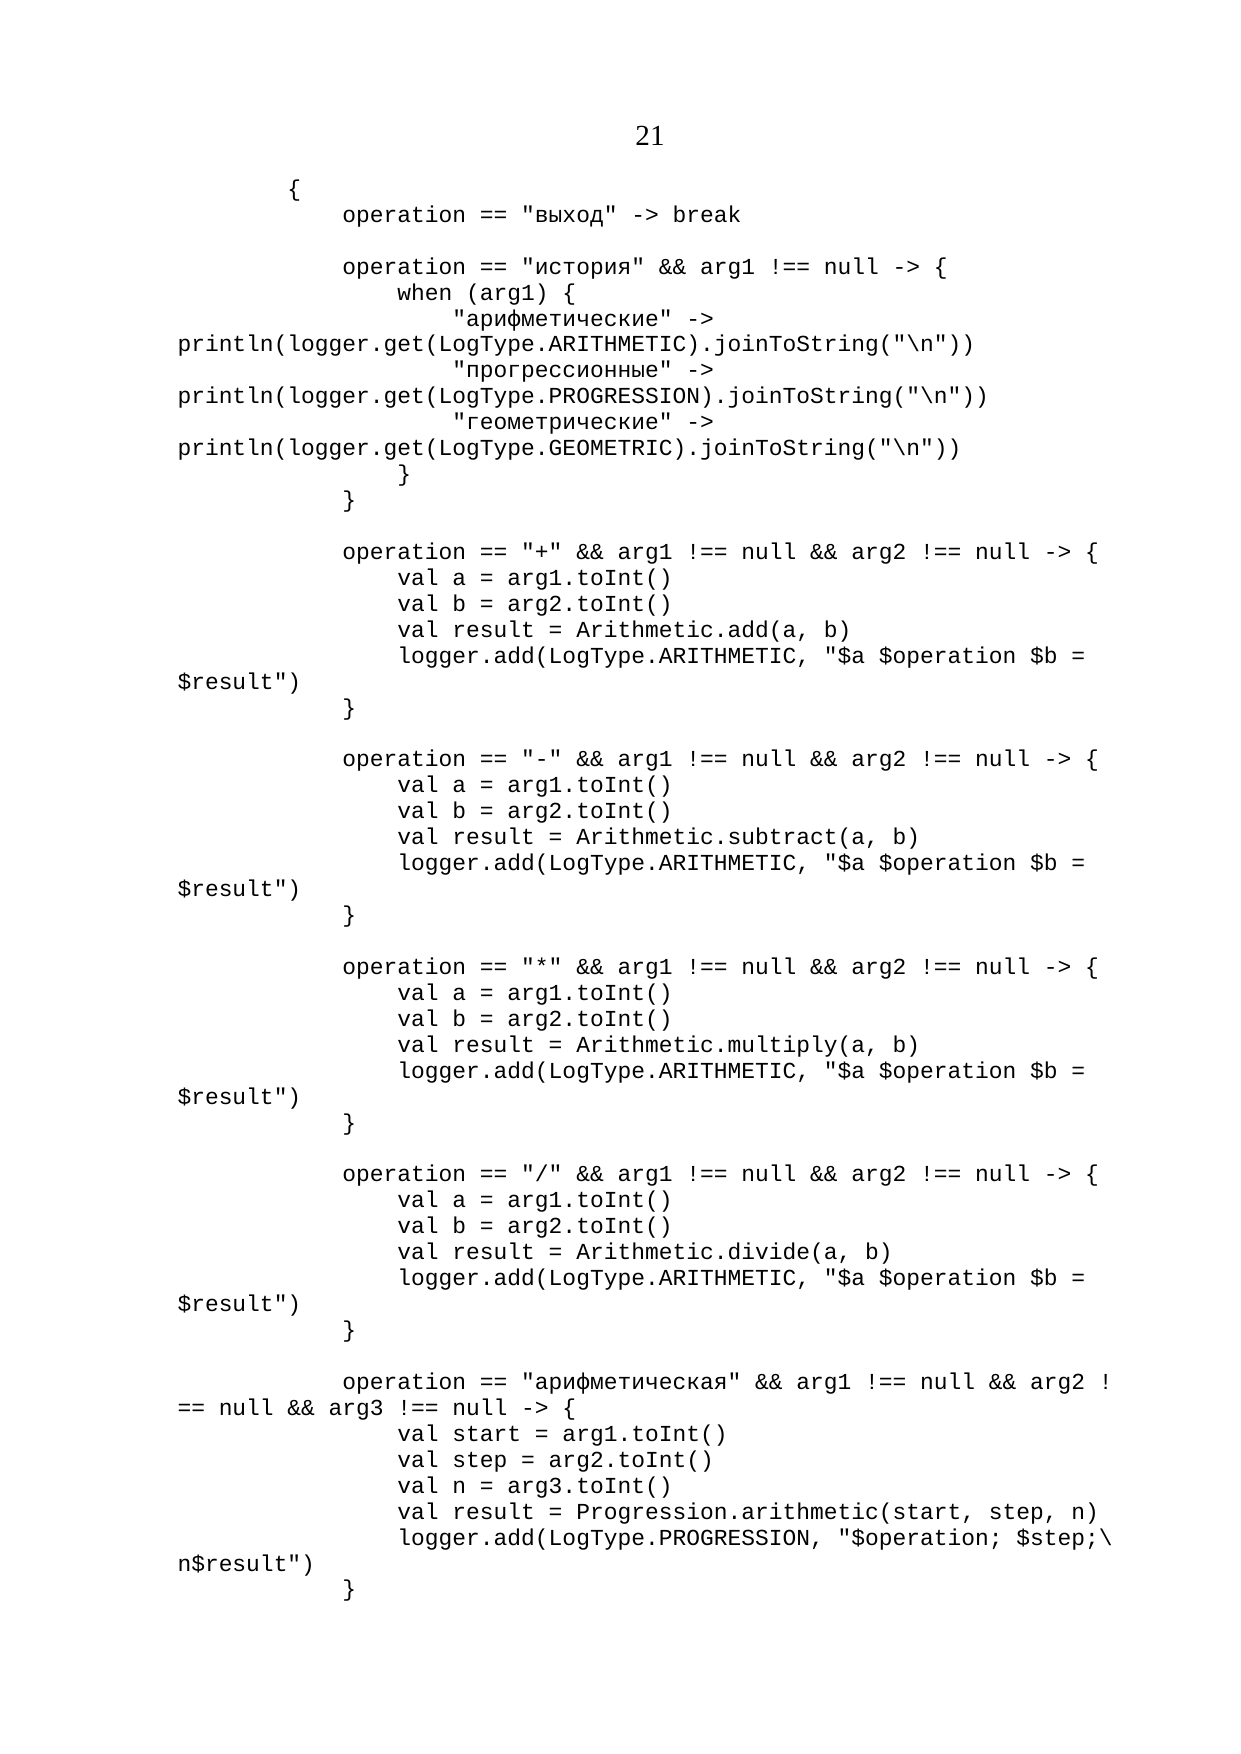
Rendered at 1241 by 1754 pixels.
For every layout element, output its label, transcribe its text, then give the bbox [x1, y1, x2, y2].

text } [177, 696, 1122, 722]
text operation == "/" && arg1 !== null && arg2 !== null -> { [177, 1163, 1122, 1189]
text logger.add(LogType.ARITHMETIC, "$a $operation $b = $result") [177, 1267, 1122, 1318]
text } [177, 903, 1122, 929]
text val b = arg2.toInt() [177, 800, 1122, 826]
text val result = Arithmetic.subtract(a, b) [177, 826, 1122, 852]
text operation == "выход" -> break [177, 203, 1122, 229]
text logger.add(LogType.ARITHMETIC, "$a $operation $b = $result") [177, 1059, 1122, 1111]
text operation == "*" && arg1 !== null && arg2 !== null -> { [177, 955, 1122, 981]
text val a = arg1.toInt() [177, 1189, 1122, 1215]
text } [177, 488, 1122, 514]
text val b = arg2.toInt() [177, 1215, 1122, 1241]
text val result = Arithmetic.add(a, b) [177, 618, 1122, 644]
text val step = arg2.toInt() [177, 1448, 1122, 1474]
text val n = arg3.toInt() [177, 1474, 1122, 1500]
text } [177, 1318, 1122, 1344]
text val b = arg2.toInt() [177, 592, 1122, 618]
text logger.add(LogType.PROGRESSION, "$operation; $step;\n$result") [177, 1526, 1122, 1578]
text } [177, 462, 1122, 488]
text val a = arg1.toInt() [177, 566, 1122, 592]
text "прогрессионные" -> println(logger.get(LogType.PROGRESSION).joinToString("\n")) [177, 359, 1122, 411]
text val start = arg1.toInt() [177, 1422, 1122, 1448]
text operation == "арифметическая" && arg1 !== null && arg2 !== null && arg3 !== null -> { [177, 1370, 1122, 1422]
text { [177, 177, 1122, 203]
text val a = arg1.toInt() [177, 981, 1122, 1007]
text val a = arg1.toInt() [177, 774, 1122, 800]
text when (arg1) { [177, 281, 1122, 307]
text operation == "история" && arg1 !== null -> { [177, 255, 1122, 281]
text val result = Arithmetic.multiply(a, b) [177, 1033, 1122, 1059]
text val b = arg2.toInt() [177, 1007, 1122, 1033]
text } [177, 1111, 1122, 1137]
text operation == "-" && arg1 !== null && arg2 !== null -> { [177, 748, 1122, 774]
text "арифметические" -> println(logger.get(LogType.ARITHMETIC).joinToString("\n")) [177, 307, 1122, 359]
text val result = Arithmetic.divide(a, b) [177, 1241, 1122, 1267]
text "геометрические" -> println(logger.get(LogType.GEOMETRIC).joinToString("\n")) [177, 411, 1122, 462]
text logger.add(LogType.ARITHMETIC, "$a $operation $b = $result") [177, 644, 1122, 696]
text } [177, 1578, 1122, 1604]
text logger.add(LogType.ARITHMETIC, "$a $operation $b = $result") [177, 852, 1122, 903]
text val result = Progression.arithmetic(start, step, n) [177, 1500, 1122, 1526]
text operation == "+" && arg1 !== null && arg2 !== null -> { [177, 540, 1122, 566]
